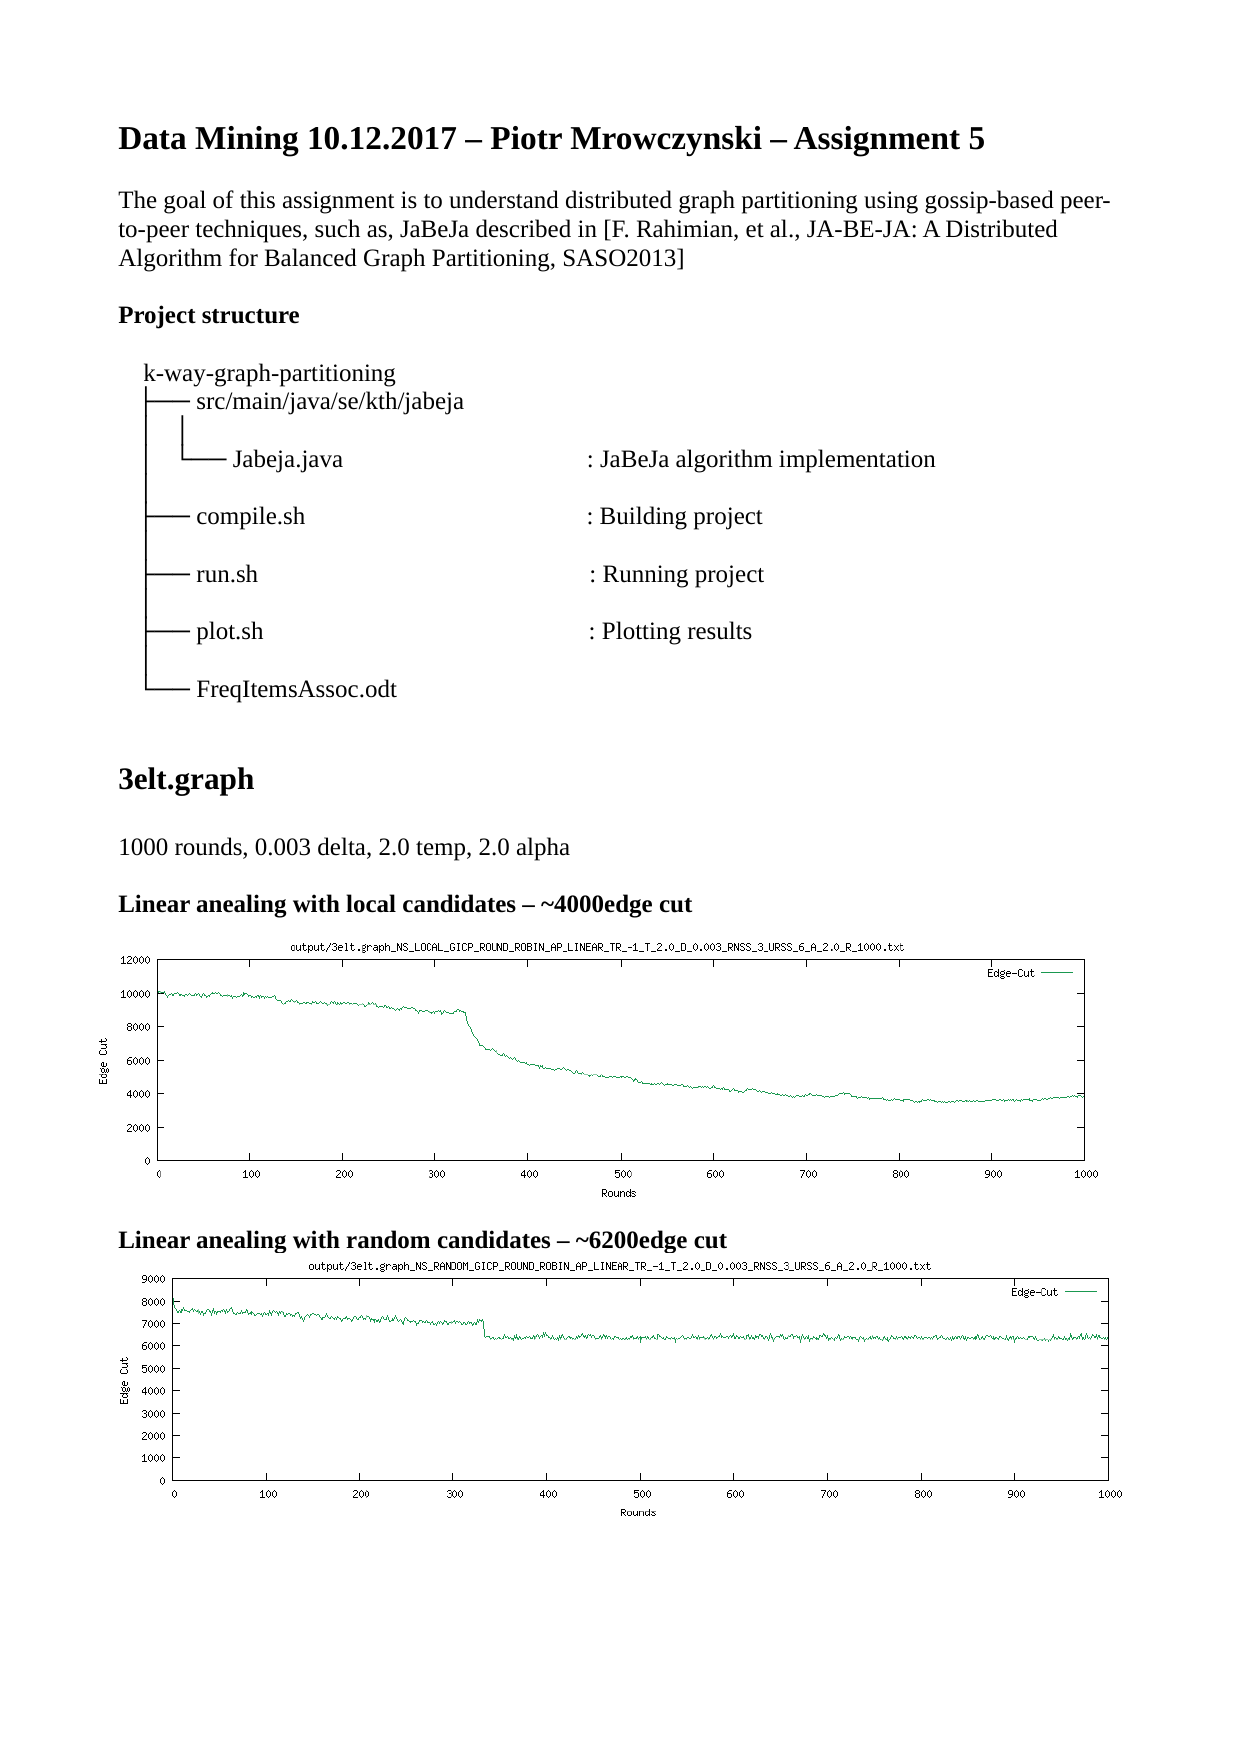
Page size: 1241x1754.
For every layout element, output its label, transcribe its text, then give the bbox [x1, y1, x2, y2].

text ├── src/main/java/se/kth/jabeja [118, 386, 145, 415]
text │ [118, 645, 145, 674]
text ├── src/main/java/se/kth/jabeja [147, 386, 1122, 415]
text │ [147, 645, 1122, 674]
text 3elt.graph [118, 760, 1122, 796]
text │ │ [147, 415, 181, 444]
text ├── compile.sh : Building project [118, 501, 145, 530]
text ├── compile.sh : Building project [147, 501, 1122, 530]
text │ │ [183, 415, 1122, 444]
text The goal of this assignment is to understand distributed graph partitioning using gossip-based peer-to-peer techniques, such as, JaBeJa described in [F. Rahimian, et al., JA-BE-JA: A Distributed Algorithm for Balanced Graph Partitioning, SASO2013] [118, 185, 1122, 271]
text ├── run.sh : Running project [118, 559, 145, 588]
text Data Mining 10.12.2017 – Piotr Mrowczynski – Assignment 5 [118, 118, 1122, 156]
text 1000 rounds, 0.003 delta, 2.0 temp, 2.0 alpha [118, 832, 1122, 861]
text │ [118, 530, 145, 559]
text │ │ [118, 415, 145, 444]
picture [115, 1253, 1126, 1528]
text k-way-graph-partitioning [118, 358, 1122, 386]
text │ [118, 588, 145, 616]
text Linear anealing with local candidates – ~4000edge cut [118, 889, 1122, 918]
text Linear anealing with random candidates – ~6200edge cut [118, 1225, 1122, 1253]
text ├── run.sh : Running project [147, 559, 1122, 588]
text │ [147, 530, 1122, 559]
text └── FreqItemsAssoc.odt [118, 674, 1122, 703]
text ├── plot.sh : Plotting results [147, 616, 1122, 645]
text │ [118, 473, 145, 501]
text │ [147, 473, 1122, 501]
text │ [147, 588, 1122, 616]
text ├── plot.sh : Plotting results [118, 616, 145, 645]
text Project structure [118, 300, 1122, 329]
text │ └── Jabeja.java : JaBeJa algorithm implementation [147, 444, 1122, 473]
